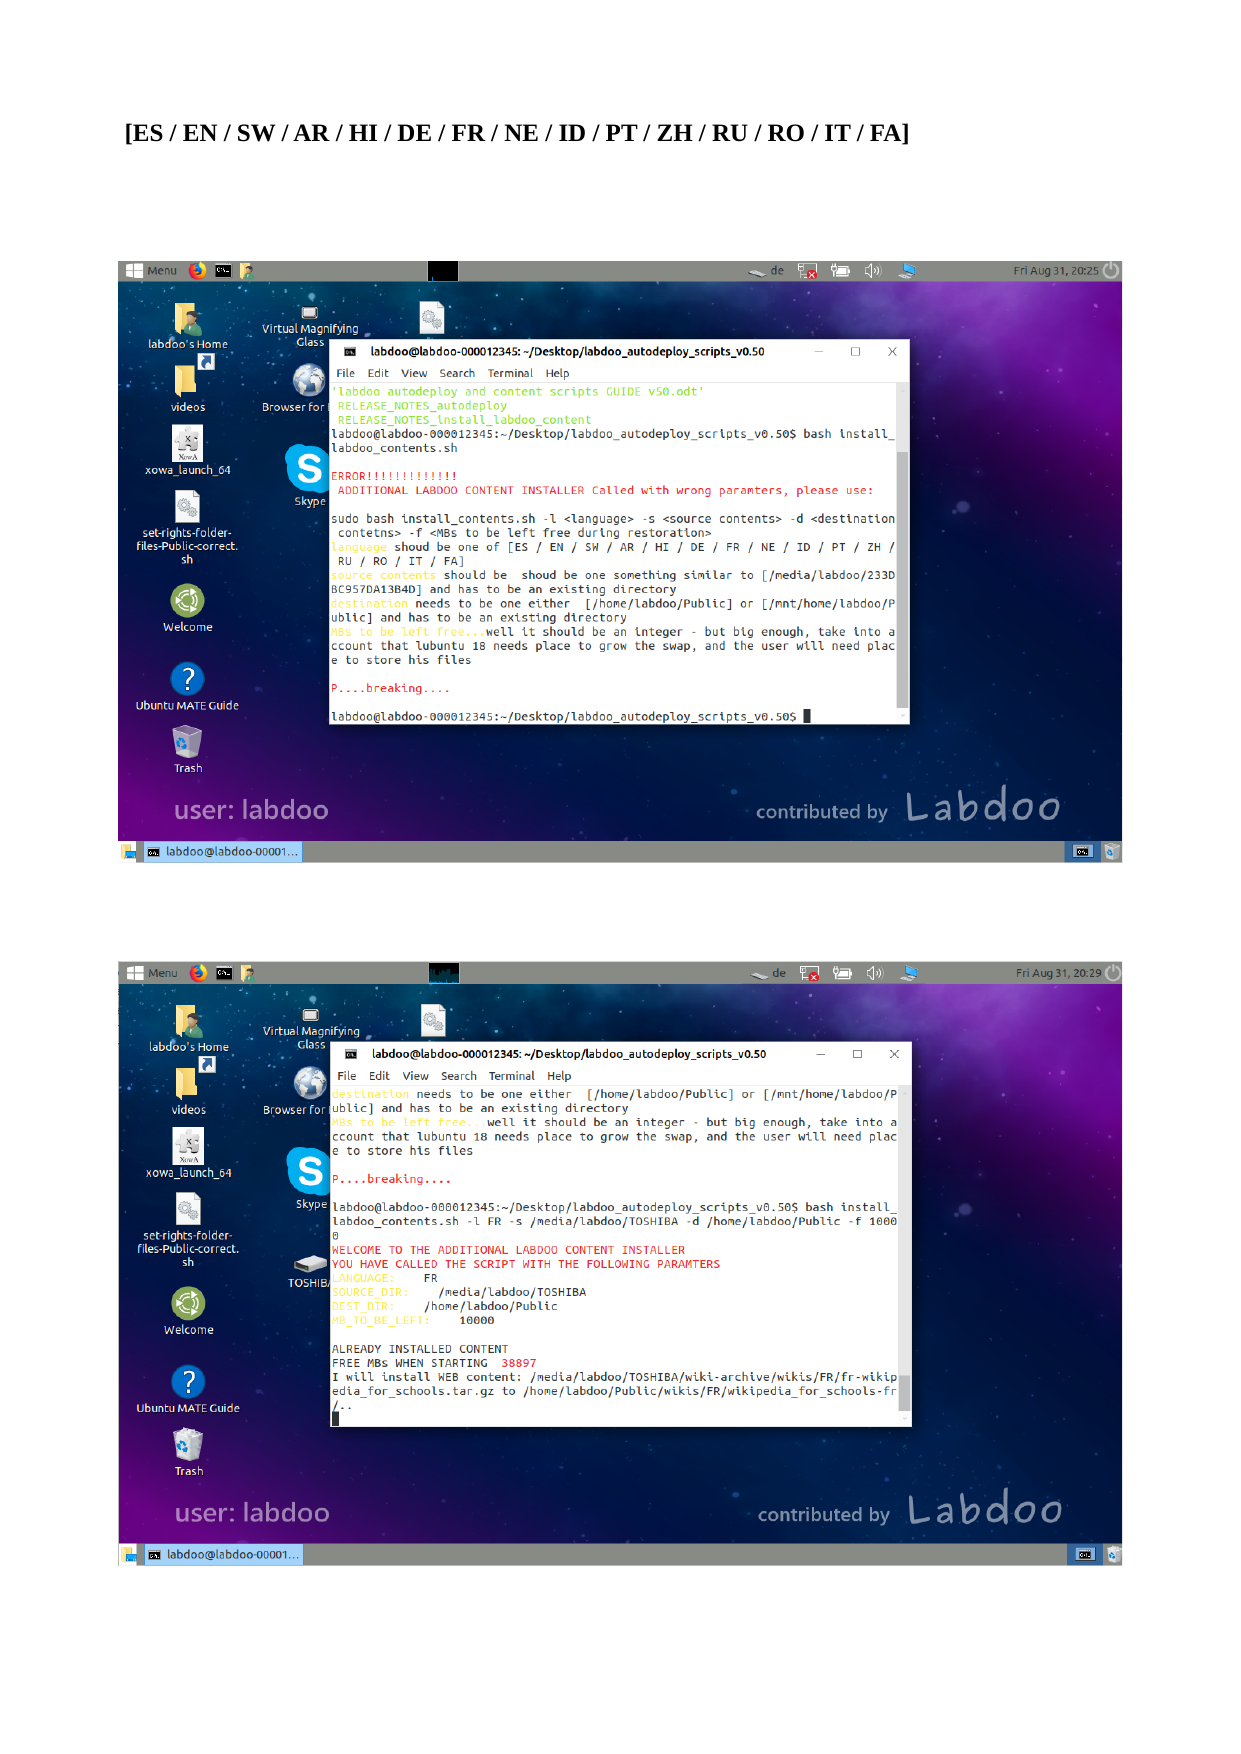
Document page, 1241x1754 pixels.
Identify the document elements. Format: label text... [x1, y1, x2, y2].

text [ES / EN / SW / AR / HI / DE / FR / NE / ID / PT / ZH / RU / RO / IT / FA] [118, 118, 1122, 147]
picture [118, 261, 1123, 863]
picture [118, 961, 1123, 1566]
